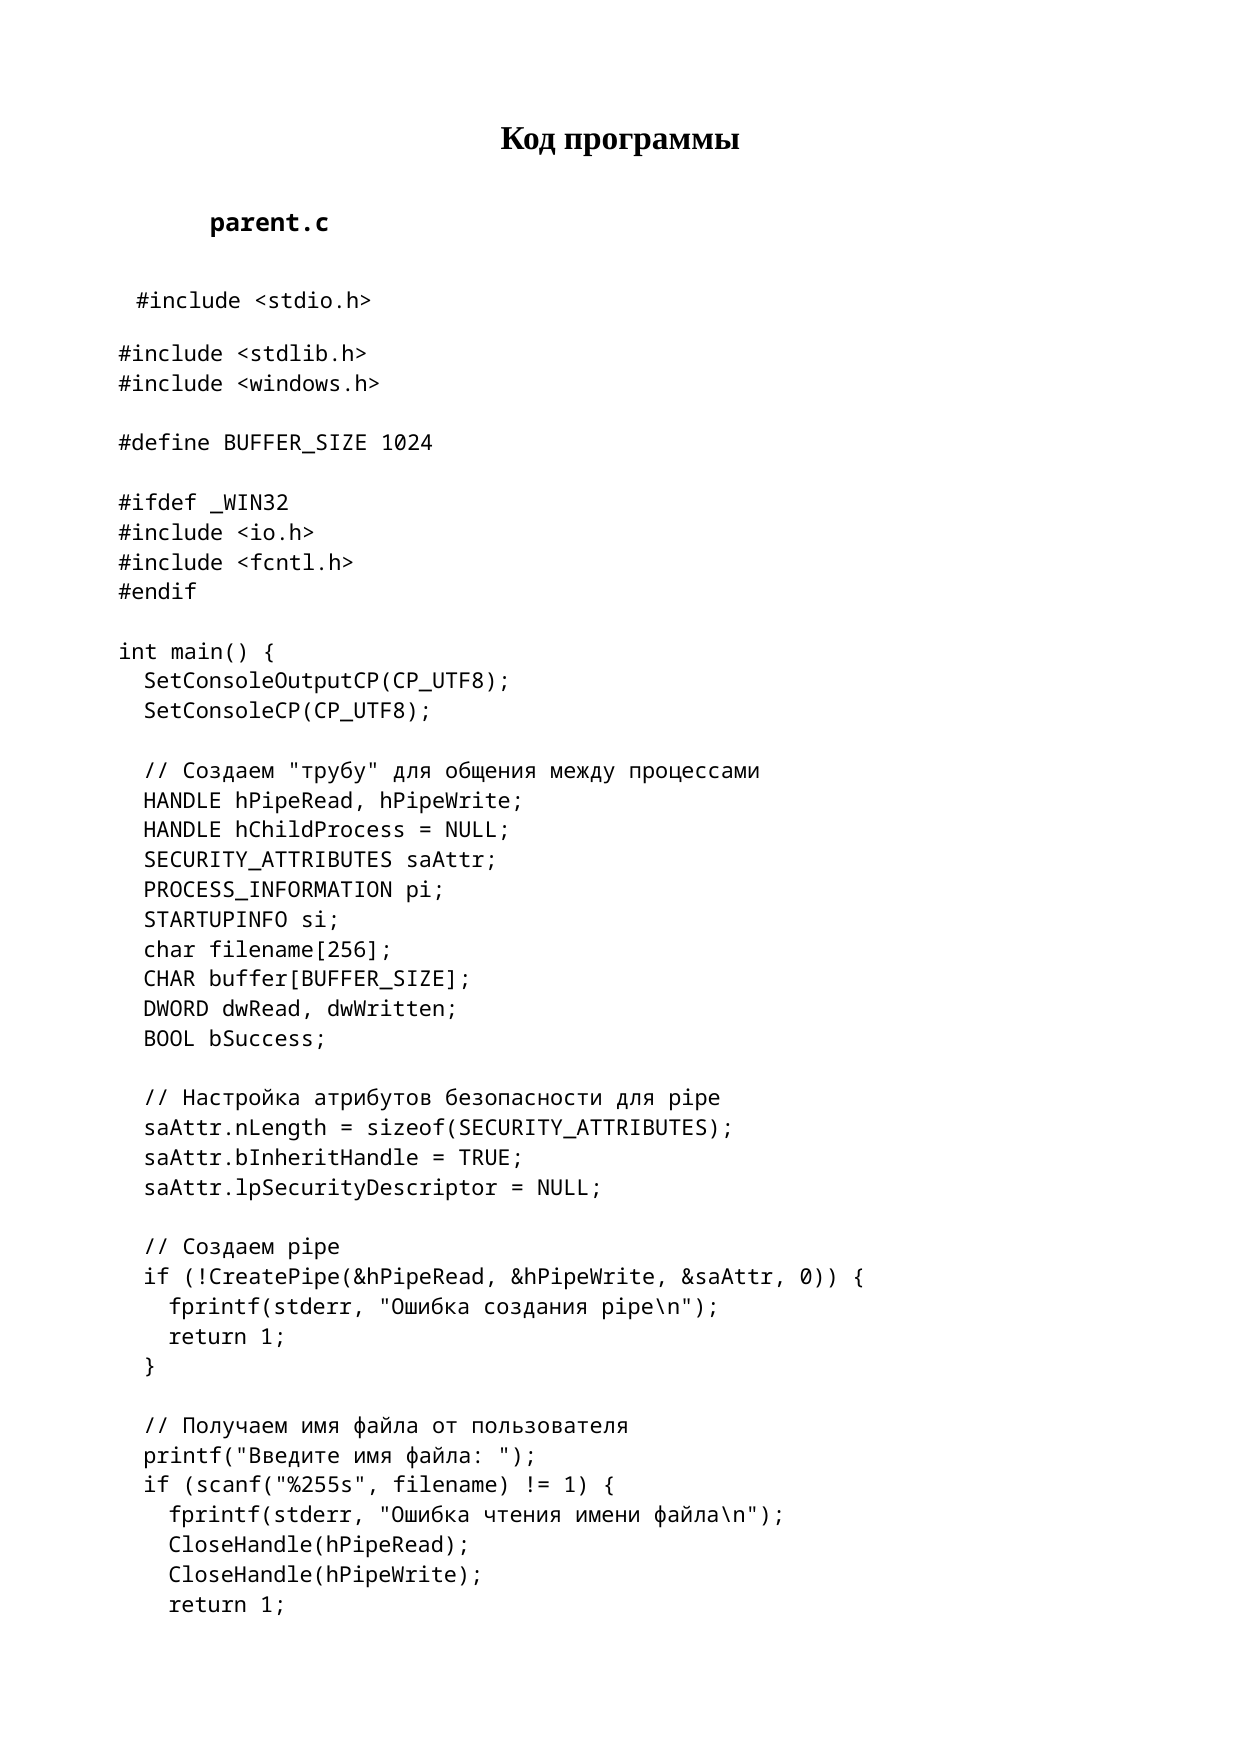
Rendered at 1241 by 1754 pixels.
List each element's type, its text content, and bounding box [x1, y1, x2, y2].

text #endif [118, 576, 1122, 606]
text saAttr.bInheritHandle = TRUE; [118, 1142, 1122, 1172]
text CloseHandle(hPipeWrite); [118, 1559, 1122, 1589]
text SetConsoleOutputCP(CP_UTF8); [118, 666, 1122, 695]
text HANDLE hChildProcess = NULL; [118, 814, 1122, 844]
text if (!CreatePipe(&hPipeRead, &hPipeWrite, &saAttr, 0)) { [118, 1261, 1122, 1291]
text SetConsoleCP(CP_UTF8); [118, 695, 1122, 725]
text saAttr.lpSecurityDescriptor = NULL; [118, 1172, 1122, 1202]
text #include <stdio.h> [136, 284, 1104, 314]
text // Создаем pipe [118, 1231, 1122, 1261]
text CHAR buffer[BUFFER_SIZE]; [118, 963, 1122, 993]
text #include <io.h> [118, 517, 1122, 546]
text PROCESS_INFORMATION pi; [118, 874, 1122, 904]
text DWORD dwRead, dwWritten; [118, 993, 1122, 1023]
text char filename[256]; [118, 933, 1122, 963]
text return 1; [118, 1321, 1122, 1350]
text saAttr.nLength = sizeof(SECURITY_ATTRIBUTES); [118, 1112, 1122, 1142]
text // Получаем имя файла от пользователя [118, 1410, 1122, 1440]
text fprintf(stderr, "Ошибка чтения имени файла\n"); [118, 1499, 1122, 1529]
text #ifdef _WIN32 [118, 487, 1122, 517]
text STARTUPINFO si; [118, 904, 1122, 933]
text SECURITY_ATTRIBUTES saAttr; [118, 844, 1122, 874]
text // Создаем "трубу" для общения между процессами [118, 755, 1122, 784]
text return 1; [118, 1589, 1122, 1618]
text int main() { [118, 636, 1122, 666]
text } [118, 1350, 1122, 1380]
text HANDLE hPipeRead, hPipeWrite; [118, 784, 1122, 814]
text Код программы [136, 118, 1104, 156]
text CloseHandle(hPipeRead); [118, 1529, 1122, 1559]
text #define BUFFER_SIZE 1024 [118, 427, 1122, 457]
text BOOL bSuccess; [118, 1023, 1122, 1053]
text printf("Введите имя файла: "); [118, 1440, 1122, 1469]
text #include <fcntl.h> [118, 546, 1122, 576]
text #include <stdlib.h> [118, 338, 1122, 368]
text fprintf(stderr, "Ошибка создания pipe\n"); [118, 1291, 1122, 1321]
text if (scanf("%255s", filename) != 1) { [118, 1469, 1122, 1499]
text // Настройка атрибутов безопасности для pipe [118, 1082, 1122, 1112]
text #include <windows.h> [118, 368, 1122, 398]
text parent.c [136, 204, 1104, 238]
